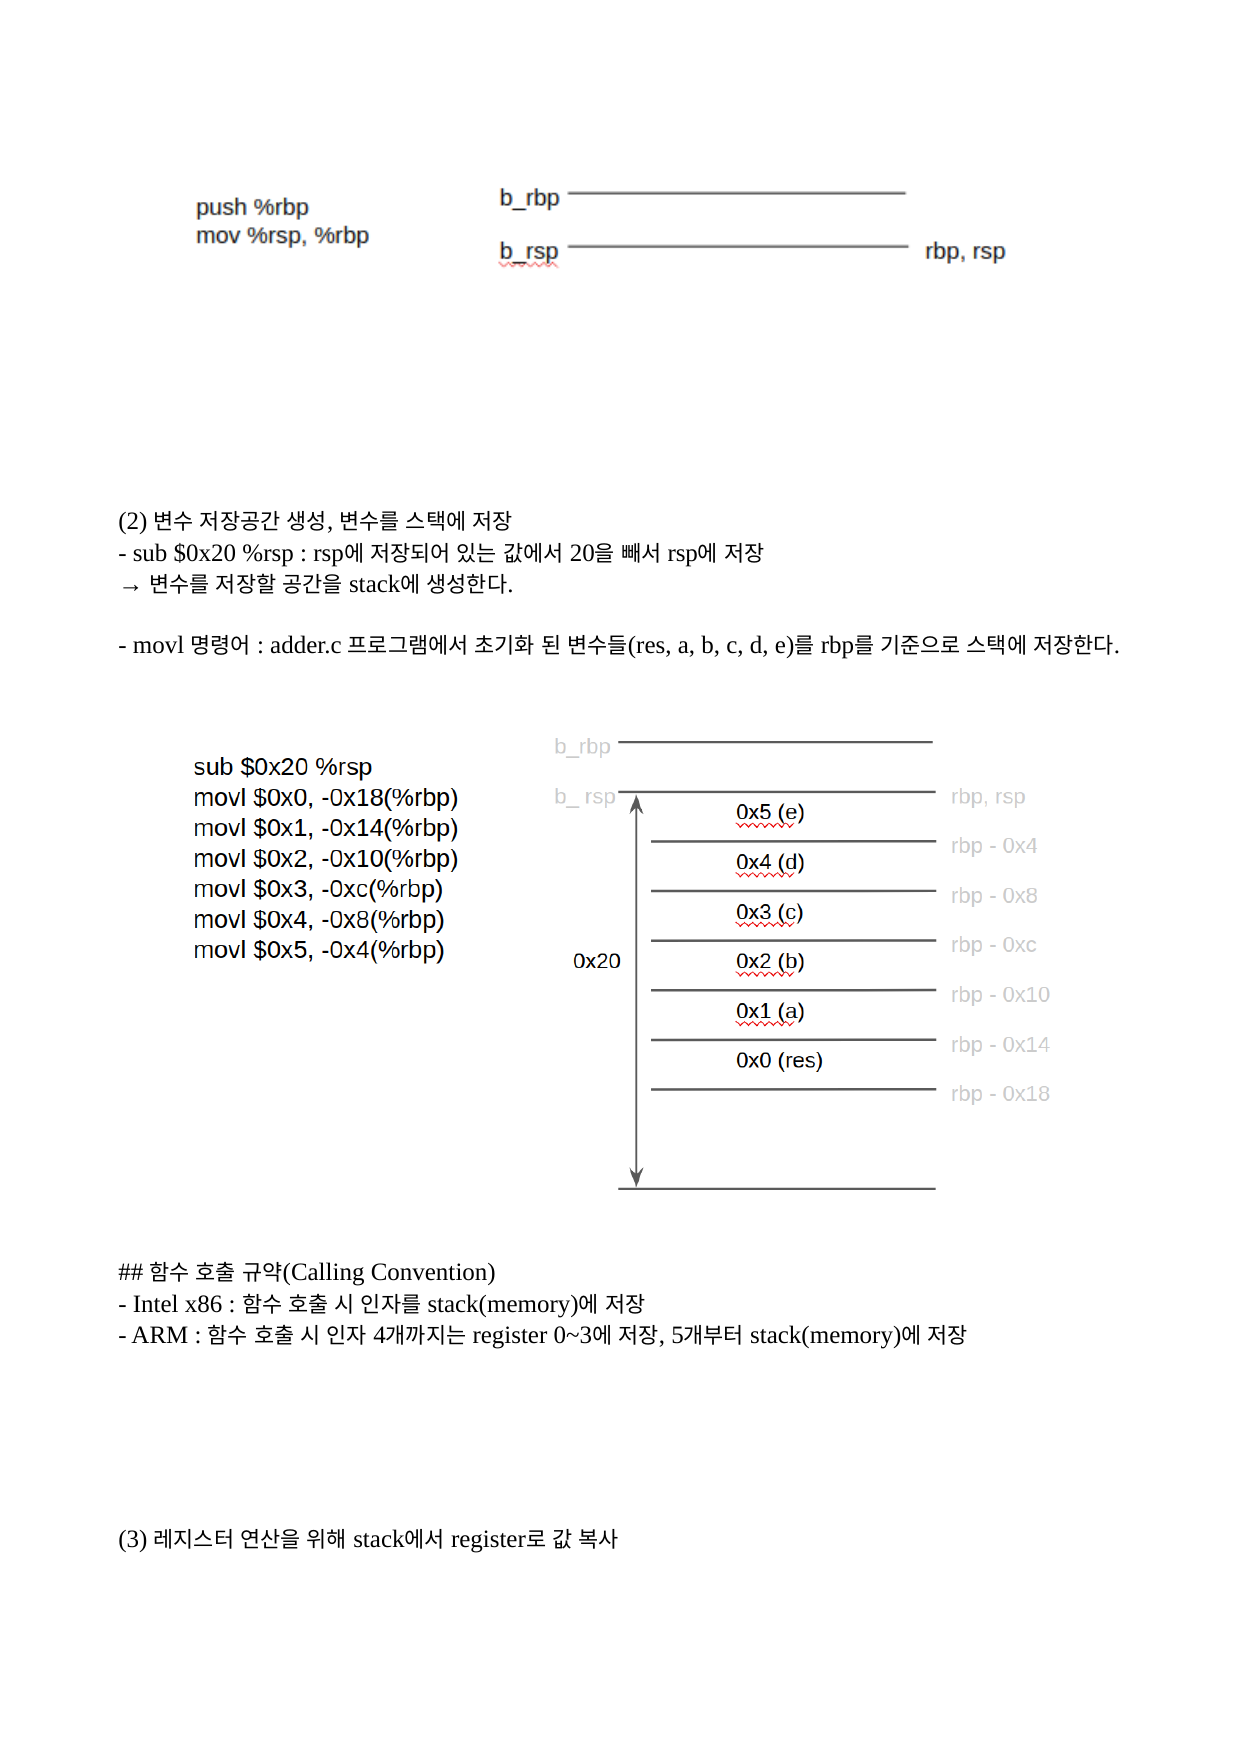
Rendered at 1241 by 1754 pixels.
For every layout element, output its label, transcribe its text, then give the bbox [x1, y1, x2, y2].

picture [531, 715, 1066, 1197]
picture [167, 154, 1026, 303]
text (3) 레지스터 연산을 위해 stack에서 register로 값 복사 [118, 1522, 1122, 1554]
text - Intel x86 : 함수 호출 시 인자를 stack(memory)에 저장 [118, 1287, 1122, 1318]
text (2) 변수 저장공간 생성, 변수를 스택에 저장 [118, 504, 1122, 536]
text - movl 명령어 : adder.c 프로그램에서 초기화 된 변수들(res, a, b, c, d, e)를 rbp를 기준으로 스택에 저장한다. [118, 628, 1122, 659]
text ## 함수 호출 규약(Calling Convention) [118, 1255, 1122, 1287]
text → 변수를 저장할 공간을 stack에 생성한다. [118, 567, 1122, 599]
text - ARM : 함수 호출 시 인자 4개까지는 register 0~3에 저장, 5개부터 stack(memory)에 저장 [118, 1318, 1122, 1350]
text - sub $0x20 %rsp : rsp에 저장되어 있는 값에서 20을 빼서 rsp에 저장 [118, 536, 1122, 567]
